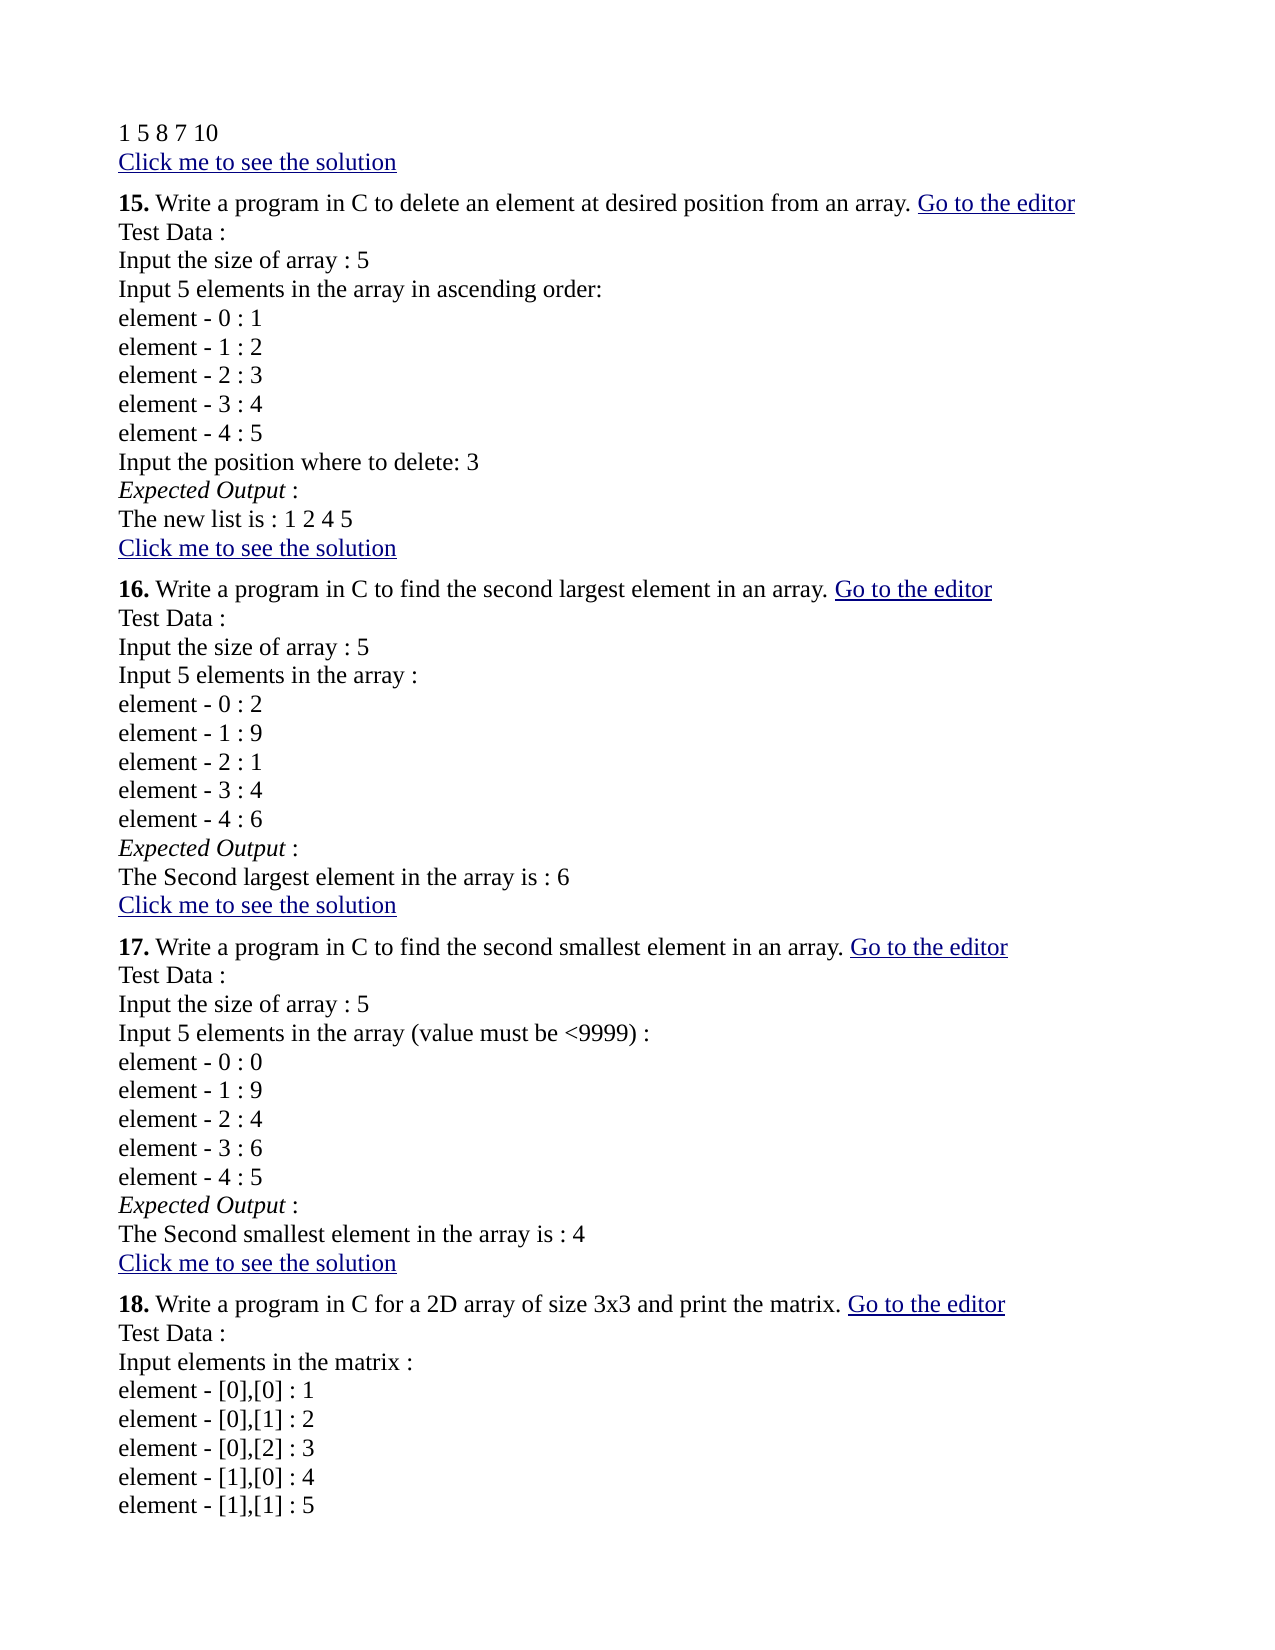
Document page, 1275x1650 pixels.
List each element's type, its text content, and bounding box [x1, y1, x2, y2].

text 1 5 8 7 10 Click me to see the solution [118, 118, 1157, 176]
text 15. Write a program in C to delete an element at desired position from an array. Go to the editor Test Data : Input the size of array : 5 Input 5 elements in the array in ascending order: element - 0 : 1 element - 1 : 2 element - 2 : 3 element - 3 : 4 element - 4 : 5 Input the position where to delete: 3 Expected Output : The new list is : 1 2 4 5 Click me to see the solution [118, 188, 1157, 562]
text 18. Write a program in C for a 2D array of size 3x3 and print the matrix. Go to the editor Test Data : Input elements in the matrix : element - [0],[0] : 1 element - [0],[1] : 2 element - [0],[2] : 3 element - [1],[0] : 4 element - [1],[1] : 5 [118, 1289, 1157, 1519]
text 16. Write a program in C to find the second largest element in an array. Go to the editor Test Data : Input the size of array : 5 Input 5 elements in the array : element - 0 : 2 element - 1 : 9 element - 2 : 1 element - 3 : 4 element - 4 : 6 Expected Output : The Second largest element in the array is : 6 Click me to see the solution [118, 574, 1157, 919]
text 17. Write a program in C to find the second smallest element in an array. Go to the editor Test Data : Input the size of array : 5 Input 5 elements in the array (value must be <9999) : element - 0 : 0 element - 1 : 9 element - 2 : 4 element - 3 : 6 element - 4 : 5 Expected Output : The Second smallest element in the array is : 4 Click me to see the solution [118, 932, 1157, 1277]
